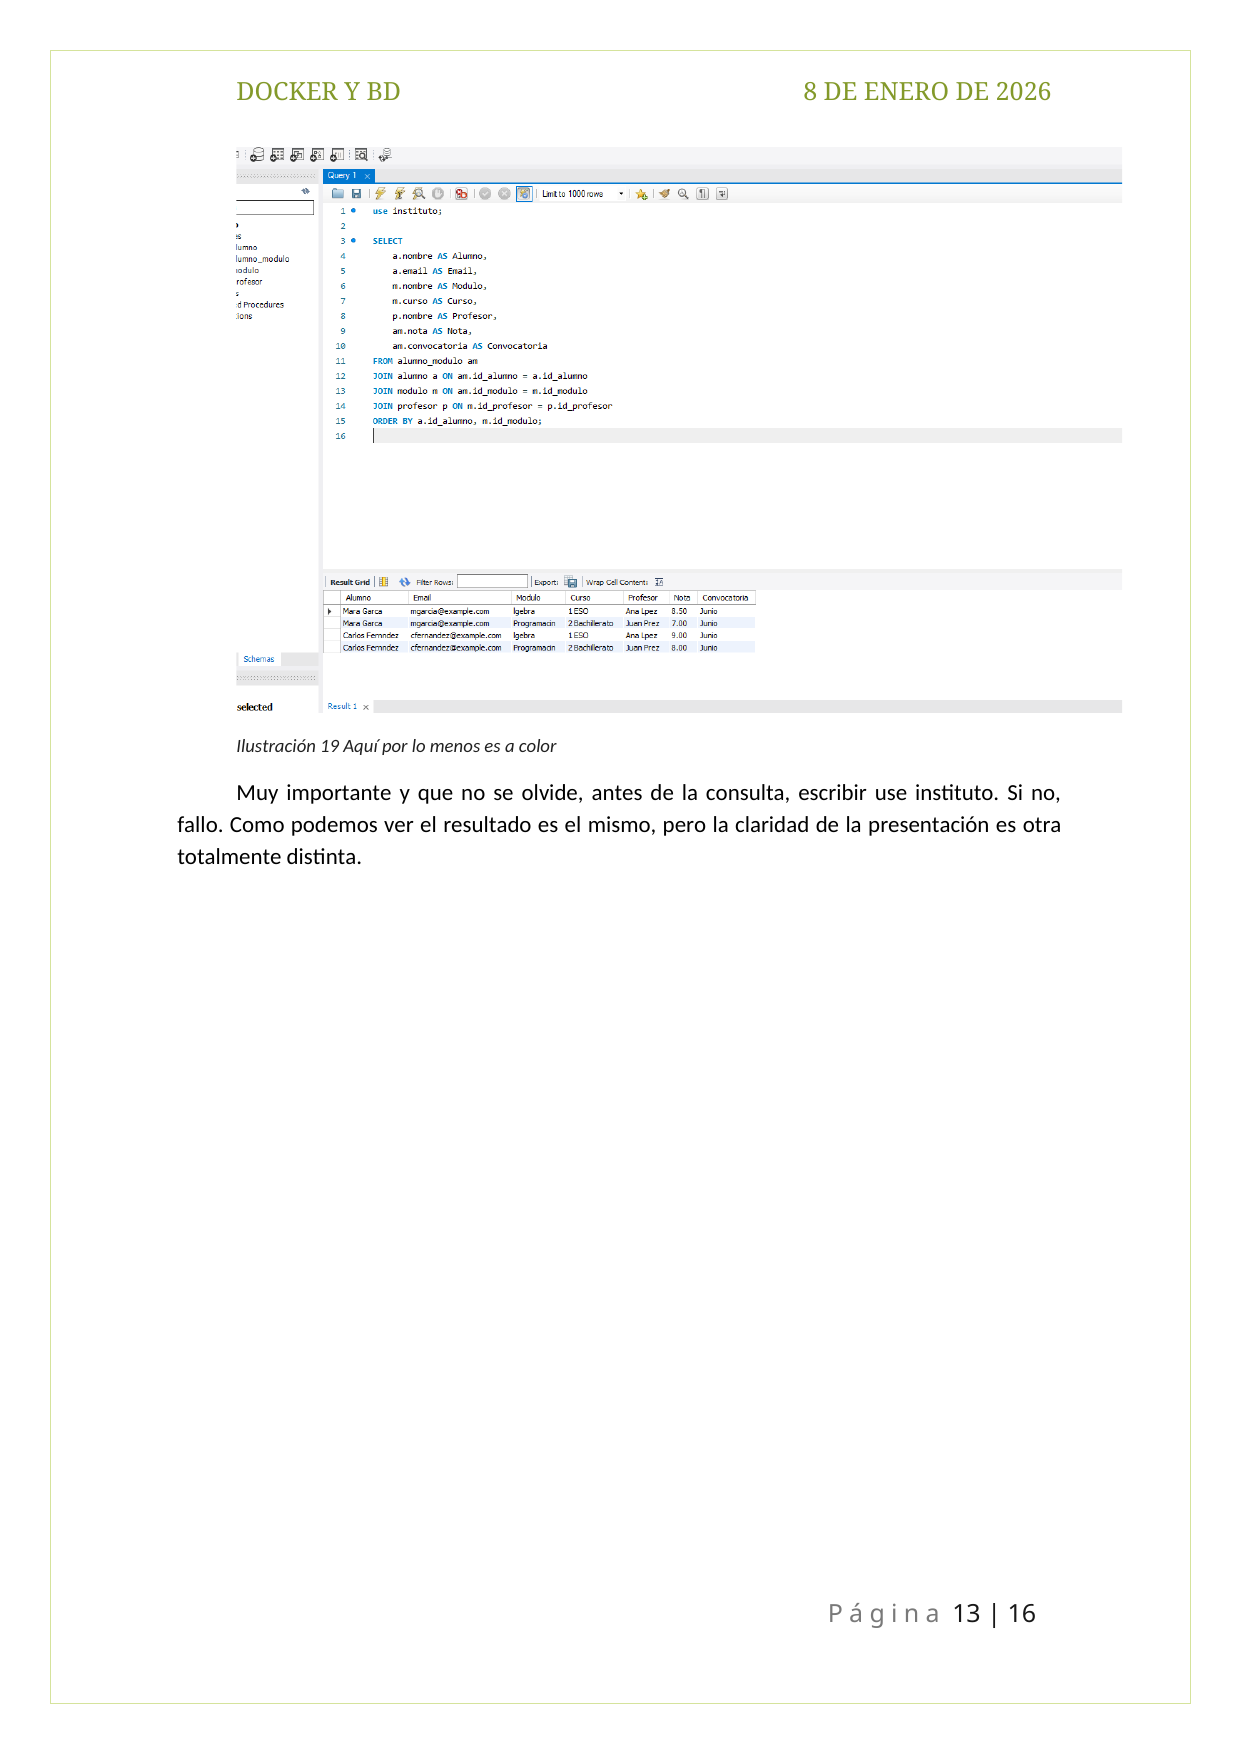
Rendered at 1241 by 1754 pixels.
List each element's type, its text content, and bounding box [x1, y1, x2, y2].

text Muy importante y que no se olvide, antes de la consulta, escribir use instituto. Si no, fallo. Como podemos ver el resultado es el mismo, pero la claridad de la presentación es otra totalmente distinta. [177, 778, 1063, 870]
text Ilustración 19 Aquí por lo menos es a color [177, 734, 1063, 757]
